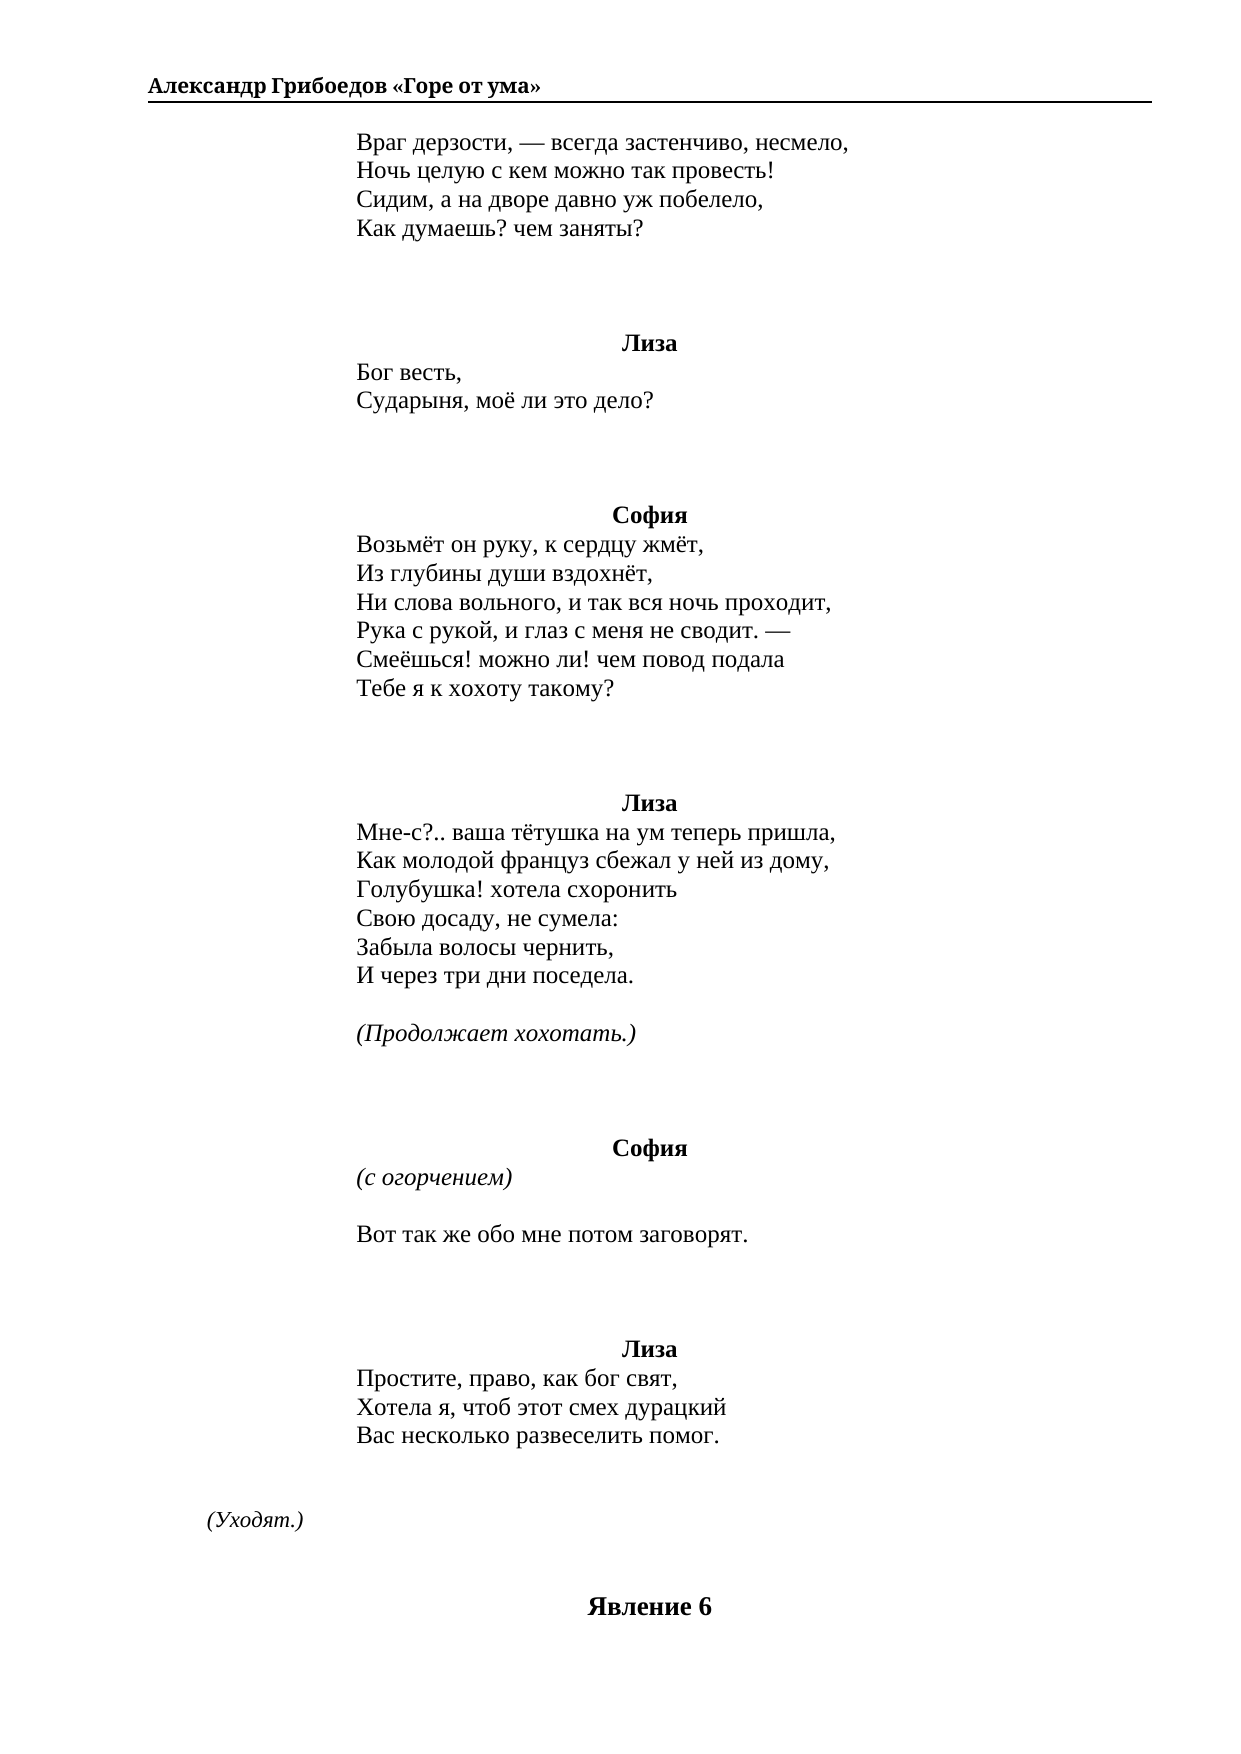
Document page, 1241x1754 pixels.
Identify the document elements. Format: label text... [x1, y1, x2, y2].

text Голубушка! хотела схоронить [356, 874, 1089, 903]
text Хотела я, чтоб этот смех дурацкий [356, 1392, 1089, 1420]
text Из глубины души вздохнёт, [356, 558, 1089, 587]
text Смеёшься! можно ли! чем повод подала [356, 644, 1089, 673]
subtitle София [148, 500, 1152, 529]
text Рука с рукой, и глаз с меня не сводит. — [356, 615, 1089, 644]
subtitle Лиза [148, 1334, 1152, 1363]
text Ни слова вольного, и так вся ночь проходит, [356, 587, 1089, 615]
text Ночь целую с кем можно так провесть! [356, 155, 1089, 184]
text Как молодой француз сбежал у ней из дому, [356, 845, 1089, 874]
text И через три дни поседела. [356, 960, 1089, 989]
text Как думаешь? чем заняты? [356, 213, 1089, 242]
subtitle София [148, 1133, 1152, 1162]
text (Продолжает хохотать.) [356, 1018, 1089, 1047]
text (Уходят.) [148, 1507, 1089, 1533]
text Враг дерзости, — всегда застенчиво, несмело, [356, 127, 1089, 155]
text Мне-с?.. ваша тётушка на ум теперь пришла, [356, 817, 1089, 845]
text Сидим, а на дворе давно уж побелело, [356, 184, 1089, 213]
text Забыла волосы чернить, [356, 932, 1089, 960]
text Возьмёт он руку, к сердцу жмёт, [356, 529, 1089, 558]
text Вот так же обо мне потом заговорят. [356, 1219, 1089, 1248]
text Сударыня, моё ли это дело? [356, 385, 1089, 414]
text (с огорчением) [356, 1162, 1089, 1190]
text Вас несколько развеселить помог. [356, 1420, 1089, 1449]
subtitle Явление 6 [148, 1590, 1152, 1622]
subtitle Лиза [148, 328, 1152, 357]
subtitle Лиза [148, 788, 1152, 817]
text Свою досаду, не сумела: [356, 903, 1089, 932]
text Тебе я к хохоту такому? [356, 673, 1089, 702]
text Бог весть, [356, 357, 1089, 385]
text Простите, право, как бог свят, [356, 1363, 1089, 1392]
